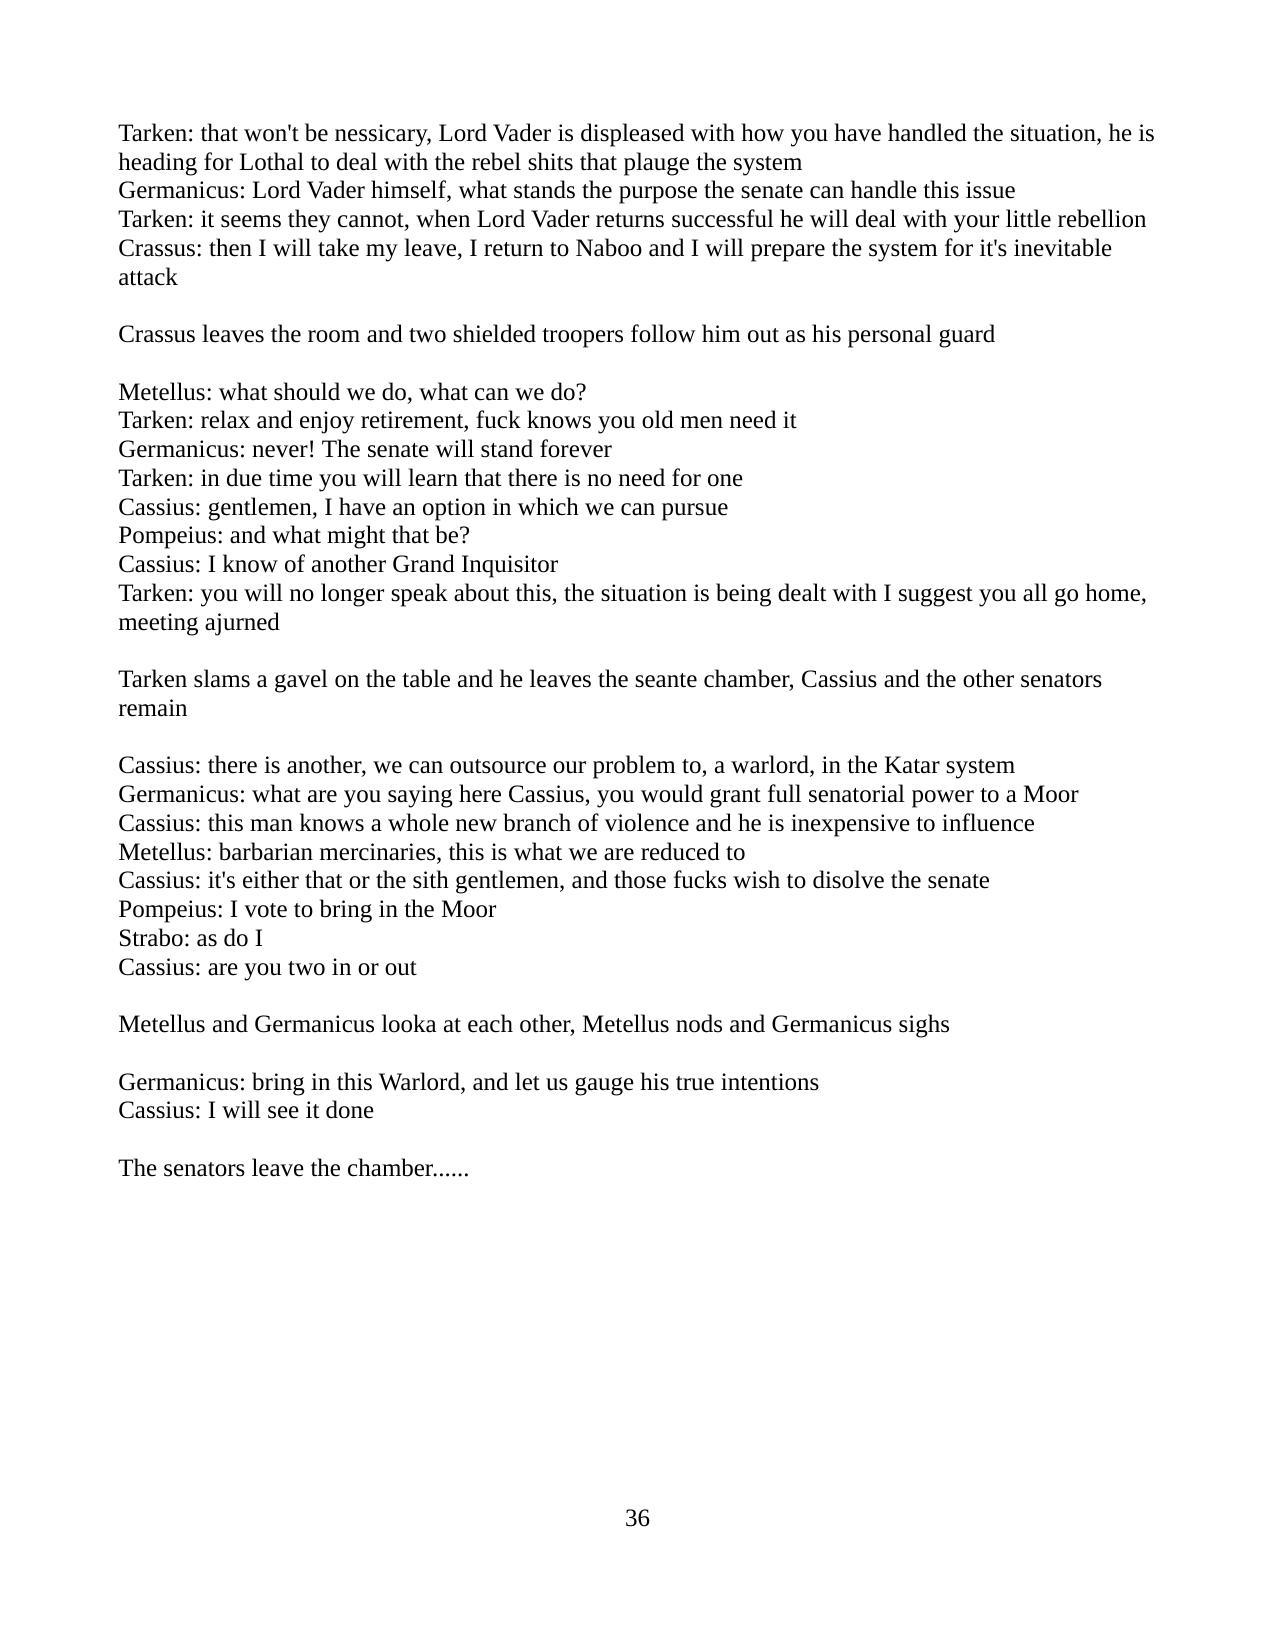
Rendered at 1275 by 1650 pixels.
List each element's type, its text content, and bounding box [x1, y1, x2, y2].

text Germanicus: bring in this Warlord, and let us gauge his true intentions [118, 1067, 1157, 1096]
text Strabo: as do I [118, 923, 1157, 952]
text Cassius: I will see it done [118, 1096, 1157, 1124]
text The senators leave the chamber...... [118, 1153, 1157, 1182]
text Germanicus: Lord Vader himself, what stands the purpose the senate can handle this issue [118, 176, 1157, 204]
text Crassus: then I will take my leave, I return to Naboo and I will prepare the system for it's inevitable attack [118, 233, 1157, 291]
text Cassius: I know of another Grand Inquisitor [118, 549, 1157, 578]
text Pompeius: and what might that be? [118, 521, 1157, 549]
text Metellus and Germanicus looka at each other, Metellus nods and Germanicus sighs [118, 1009, 1157, 1038]
text Cassius: gentlemen, I have an option in which we can pursue [118, 492, 1157, 521]
text Cassius: there is another, we can outsource our problem to, a warlord, in the Katar system [118, 751, 1157, 779]
text Tarken: relax and enjoy retirement, fuck knows you old men need it [118, 406, 1157, 434]
text Metellus: barbarian mercinaries, this is what we are reduced to [118, 837, 1157, 866]
text Cassius: are you two in or out [118, 952, 1157, 981]
text Metellus: what should we do, what can we do? [118, 377, 1157, 406]
text Germanicus: never! The senate will stand forever [118, 434, 1157, 463]
text Crassus leaves the room and two shielded troopers follow him out as his personal guard [118, 319, 1157, 348]
text Tarken: that won't be nessicary, Lord Vader is displeased with how you have handled the situation, he is heading for Lothal to deal with the rebel shits that plauge the system [118, 118, 1157, 176]
text Pompeius: I vote to bring in the Moor [118, 894, 1157, 923]
text Germanicus: what are you saying here Cassius, you would grant full senatorial power to a Moor [118, 779, 1157, 808]
text Tarken slams a gavel on the table and he leaves the seante chamber, Cassius and the other senators remain [118, 664, 1157, 722]
text Tarken: you will no longer speak about this, the situation is being dealt with I suggest you all go home, meeting ajurned [118, 578, 1157, 636]
text Cassius: this man knows a whole new branch of violence and he is inexpensive to influence [118, 808, 1157, 837]
text Cassius: it's either that or the sith gentlemen, and those fucks wish to disolve the senate [118, 866, 1157, 894]
text Tarken: in due time you will learn that there is no need for one [118, 463, 1157, 492]
text Tarken: it seems they cannot, when Lord Vader returns successful he will deal with your little rebellion [118, 204, 1157, 233]
